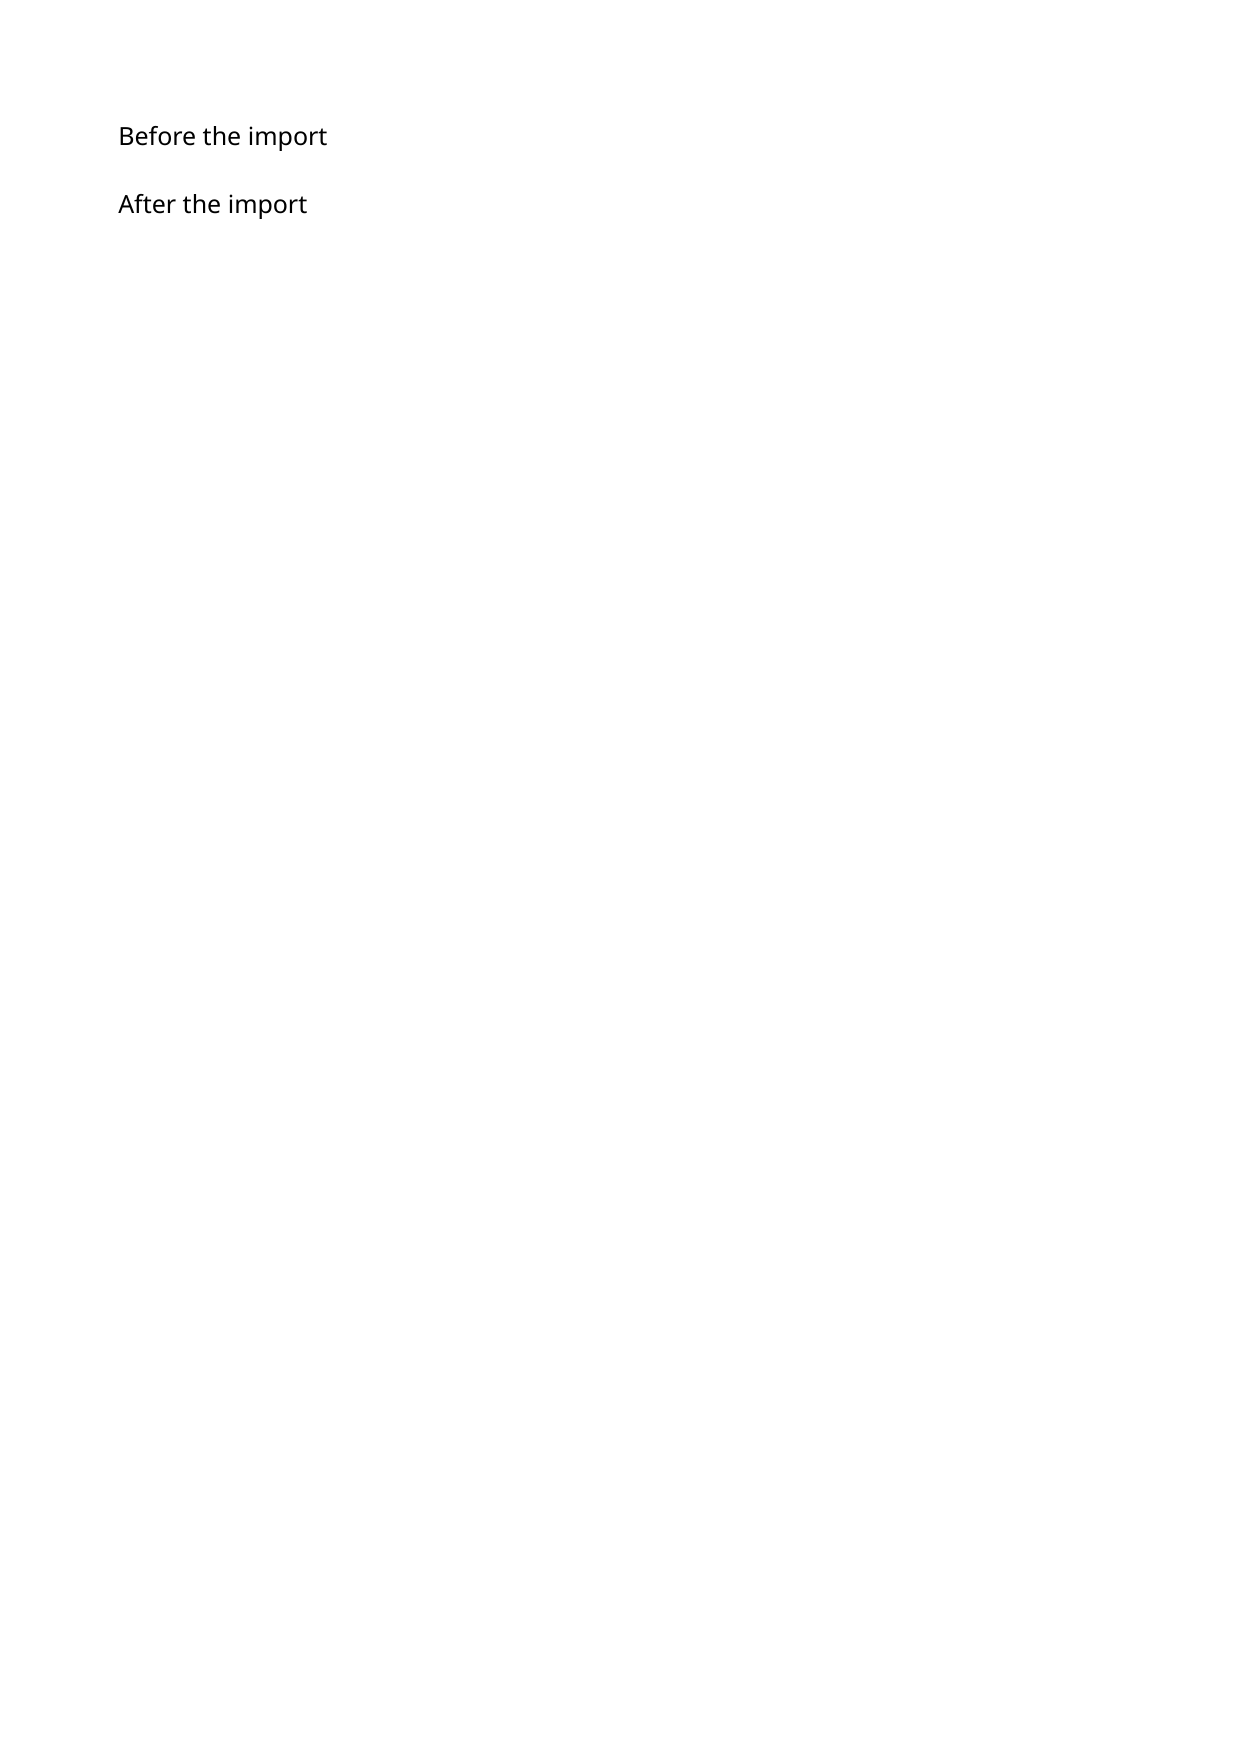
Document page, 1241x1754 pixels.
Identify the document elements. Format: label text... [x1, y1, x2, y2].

text Before the import [118, 118, 1122, 152]
text After the import [118, 186, 1122, 220]
